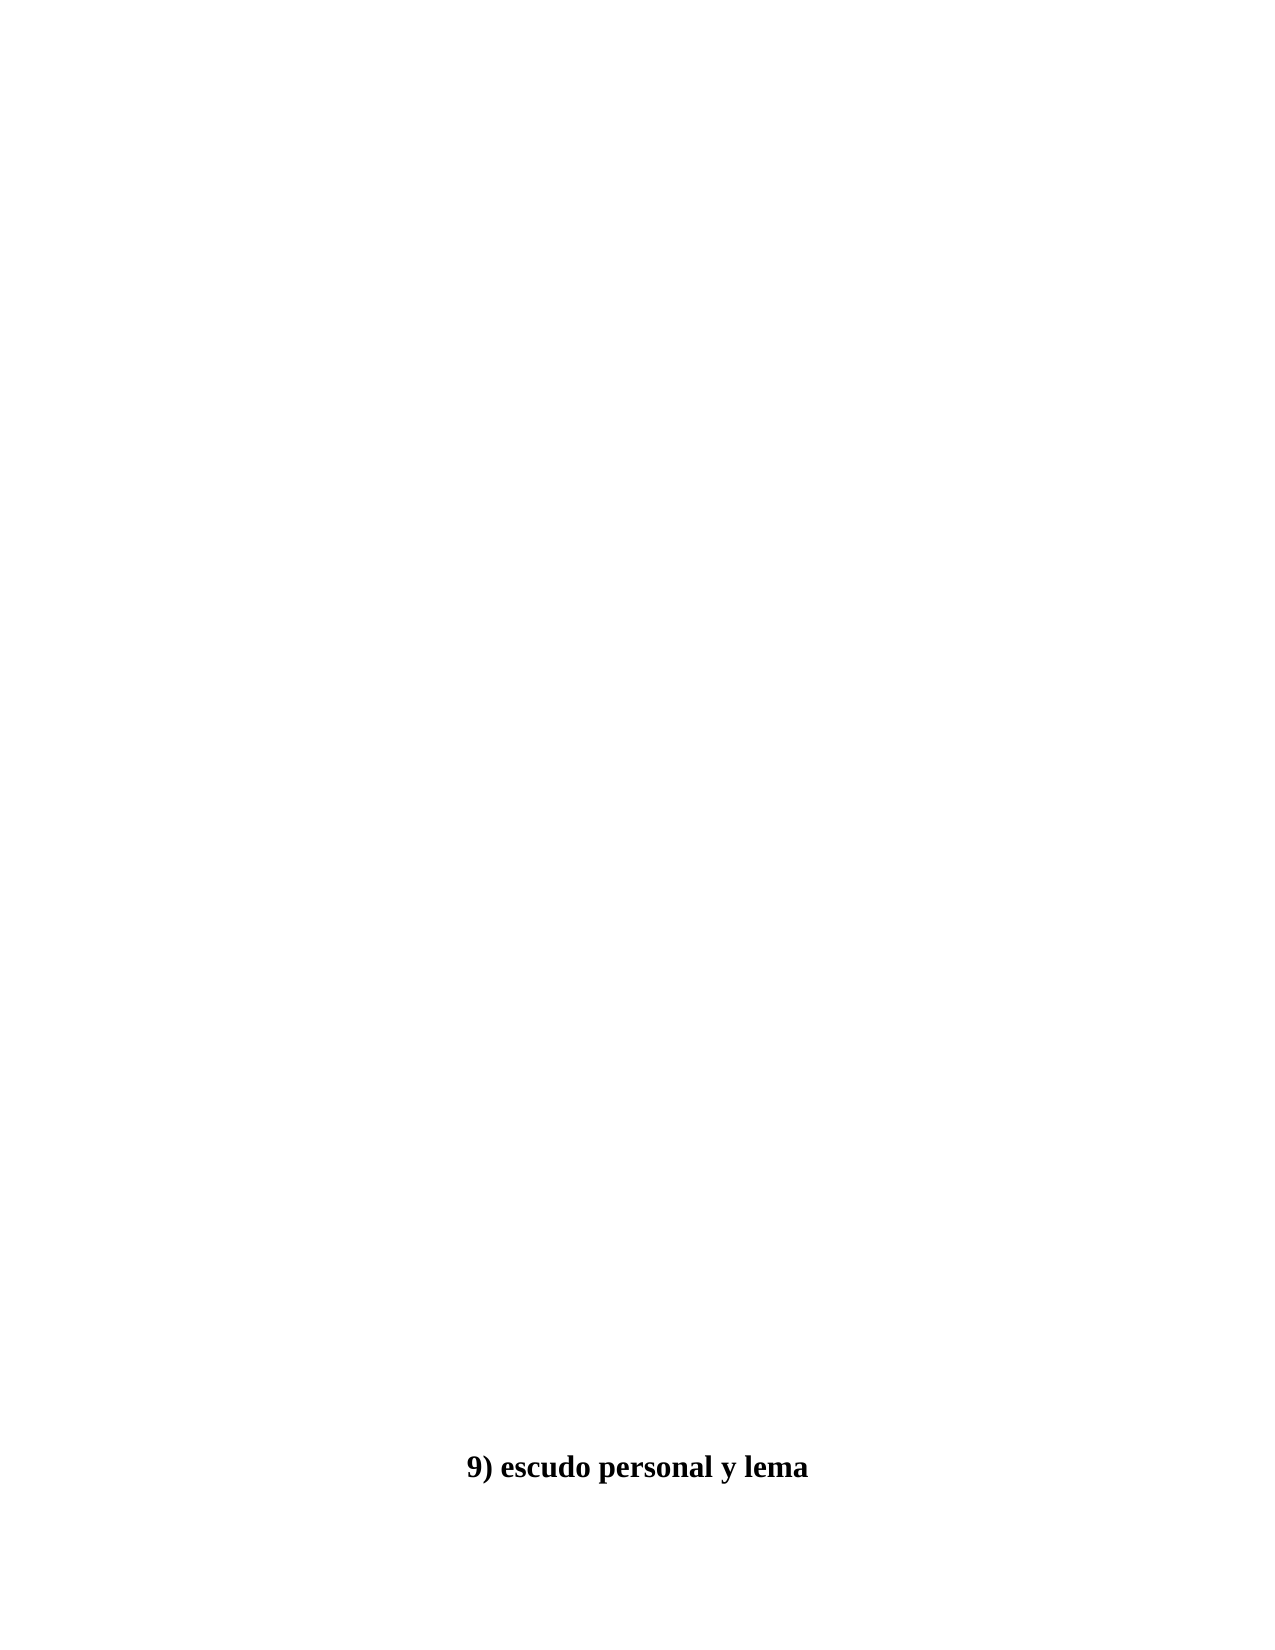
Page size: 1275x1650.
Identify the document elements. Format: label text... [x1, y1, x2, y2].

text 9) escudo personal y lema [118, 1448, 1157, 1484]
